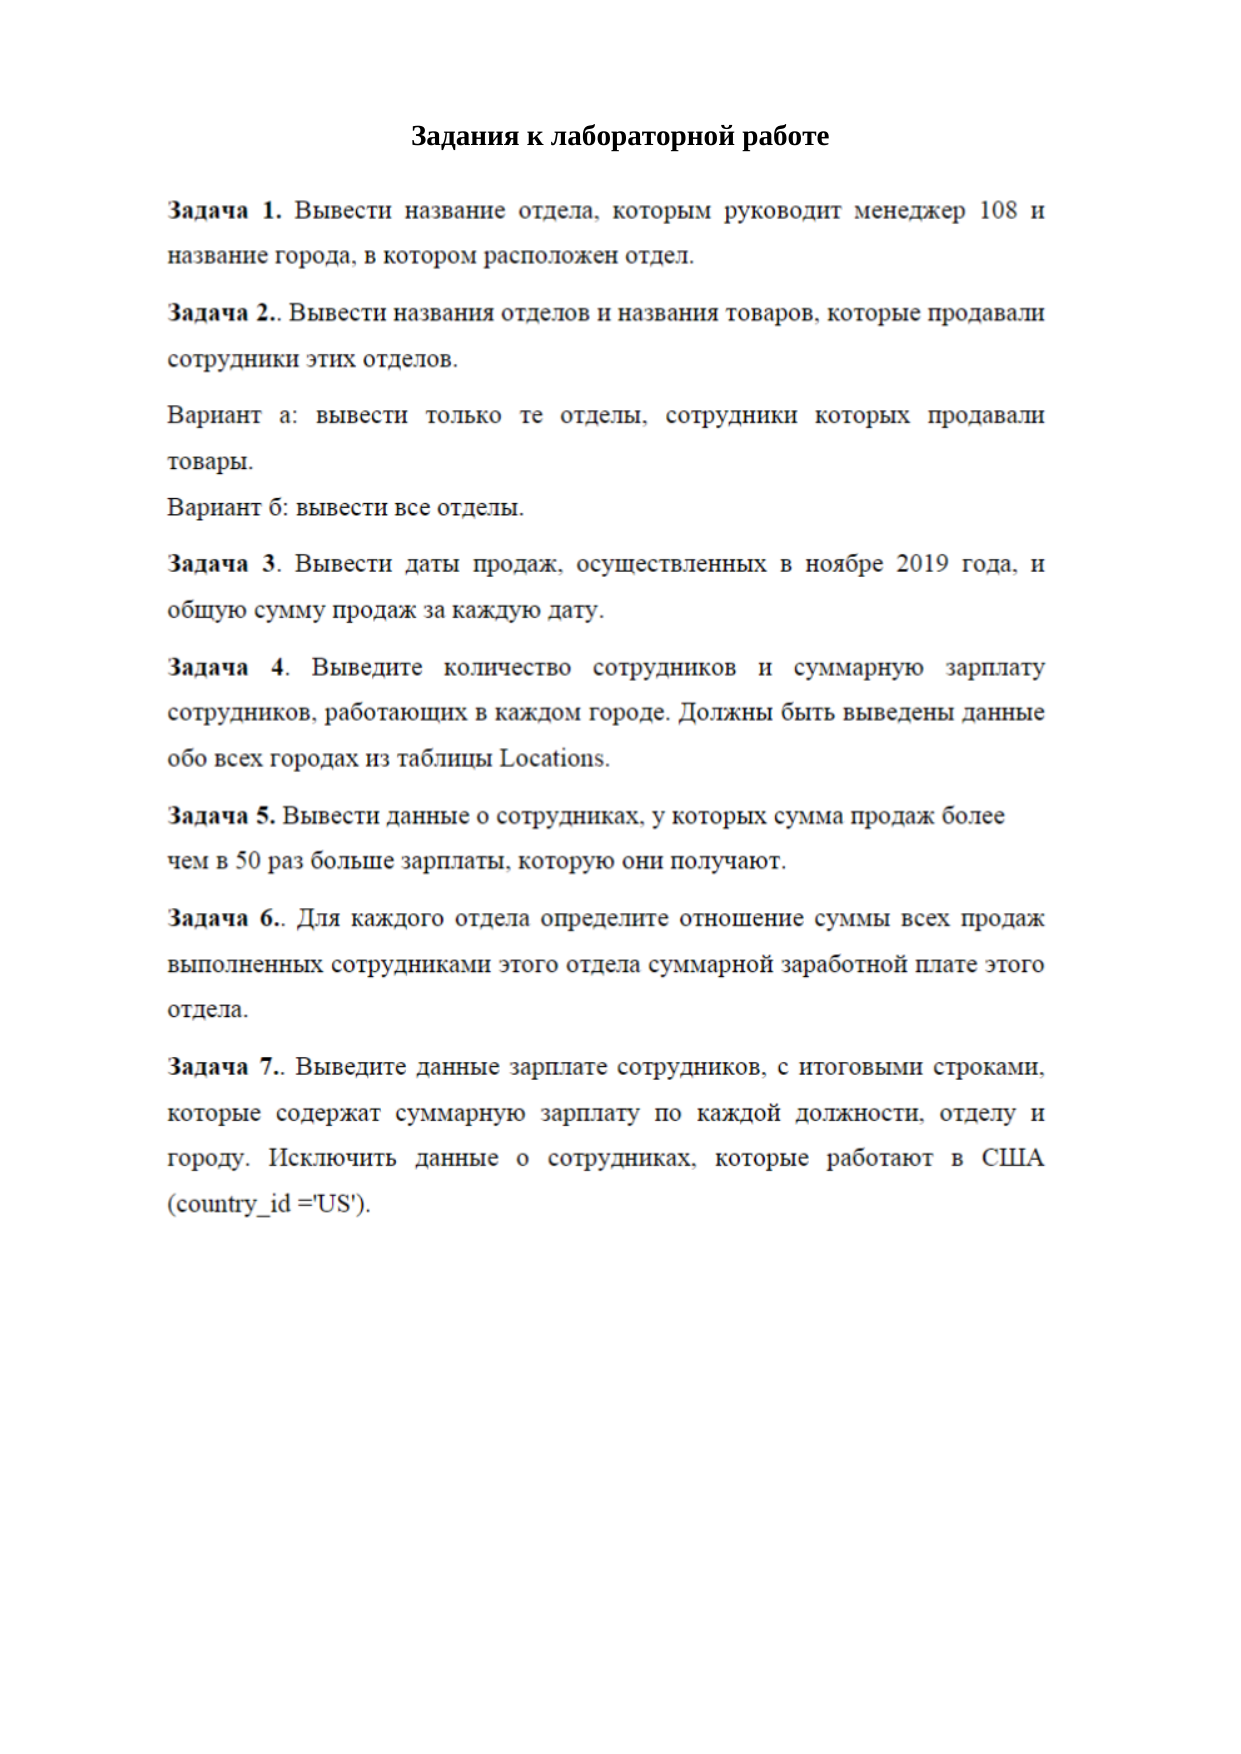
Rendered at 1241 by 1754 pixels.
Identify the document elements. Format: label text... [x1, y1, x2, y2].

text Задания к лабораторной работе [118, 118, 1122, 152]
picture [147, 189, 1093, 1250]
